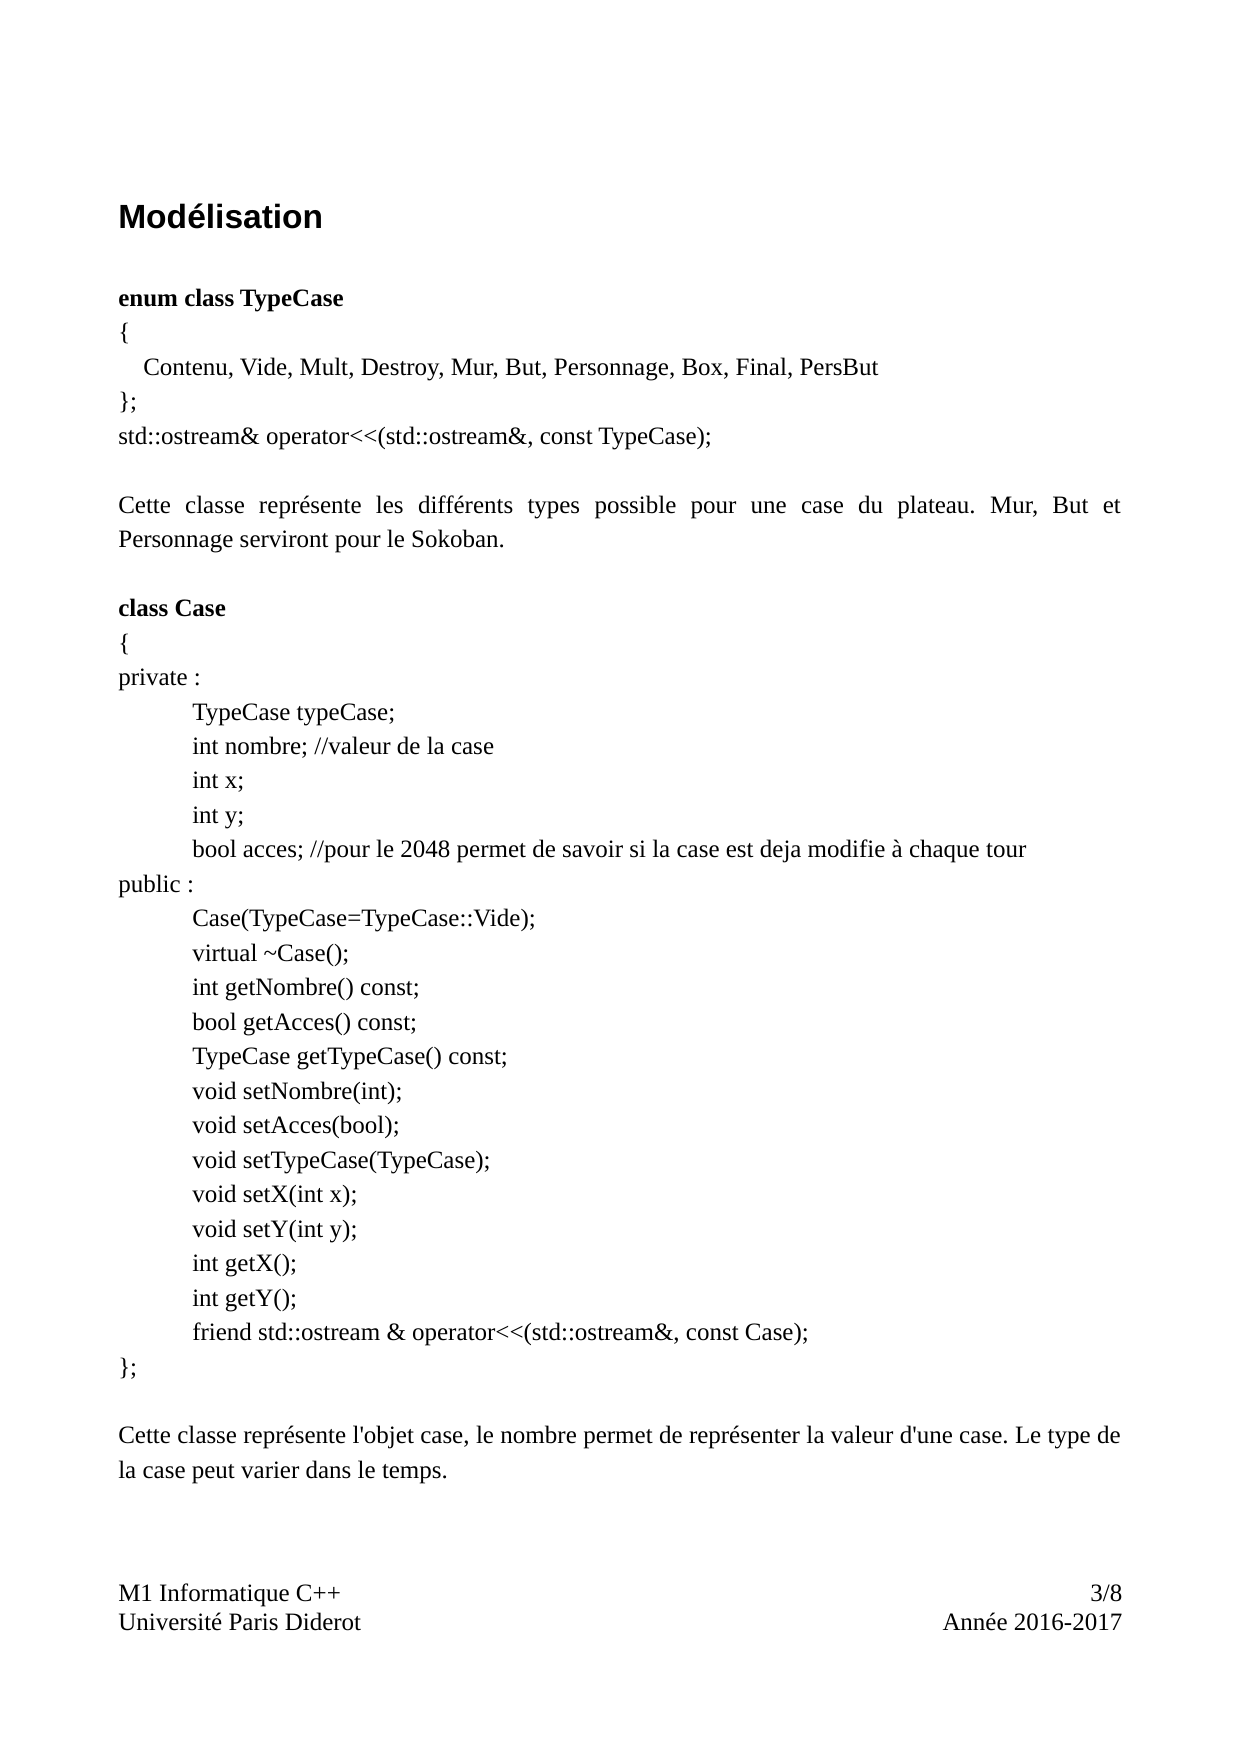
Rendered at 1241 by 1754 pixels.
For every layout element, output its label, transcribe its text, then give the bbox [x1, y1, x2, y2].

text class Case [118, 593, 1123, 622]
text int getX(); [118, 1248, 1123, 1277]
text Contenu, Vide, Mult, Destroy, Mur, But, Personnage, Box, Final, PersBut [118, 352, 1123, 381]
text TypeCase getTypeCase() const; [118, 1041, 1123, 1070]
text public : [118, 869, 1123, 898]
text Cette classe représente l'objet case, le nombre permet de représenter la valeur d'une case. Le type de la case peut varier dans le temps. [118, 1421, 1123, 1484]
text }; [118, 386, 1123, 415]
text std::ostream& operator<<(std::ostream&, const TypeCase); [118, 421, 1123, 449]
text bool acces; //pour le 2048 permet de savoir si la case est deja modifie à chaque tour [118, 834, 1123, 863]
text int y; [118, 800, 1123, 829]
text virtual ~Case(); [118, 938, 1123, 967]
subtitle Modélisation [118, 197, 1123, 236]
text int getNombre() const; [118, 972, 1123, 1001]
text int nombre; //valeur de la case [118, 731, 1123, 760]
text { [118, 317, 1123, 346]
text Cette classe représente les différents types possible pour une case du plateau. Mur, But et Personnage serviront pour le Sokoban. [118, 490, 1123, 553]
text Case(TypeCase=TypeCase::Vide); [118, 903, 1123, 932]
text void setNombre(int); [118, 1076, 1123, 1104]
text friend std::ostream & operator<<(std::ostream&, const Case); [118, 1317, 1123, 1346]
text private : [118, 662, 1123, 691]
text bool getAcces() const; [118, 1007, 1123, 1036]
text int getY(); [118, 1283, 1123, 1311]
text void setAcces(bool); [118, 1110, 1123, 1139]
text int x; [118, 766, 1123, 794]
text TypeCase typeCase; [118, 697, 1123, 725]
text void setTypeCase(TypeCase); [118, 1145, 1123, 1173]
text void setY(int y); [118, 1214, 1123, 1242]
text void setX(int x); [118, 1179, 1123, 1208]
text enum class TypeCase [118, 283, 1123, 312]
text { [118, 628, 1123, 656]
text }; [118, 1352, 1123, 1380]
